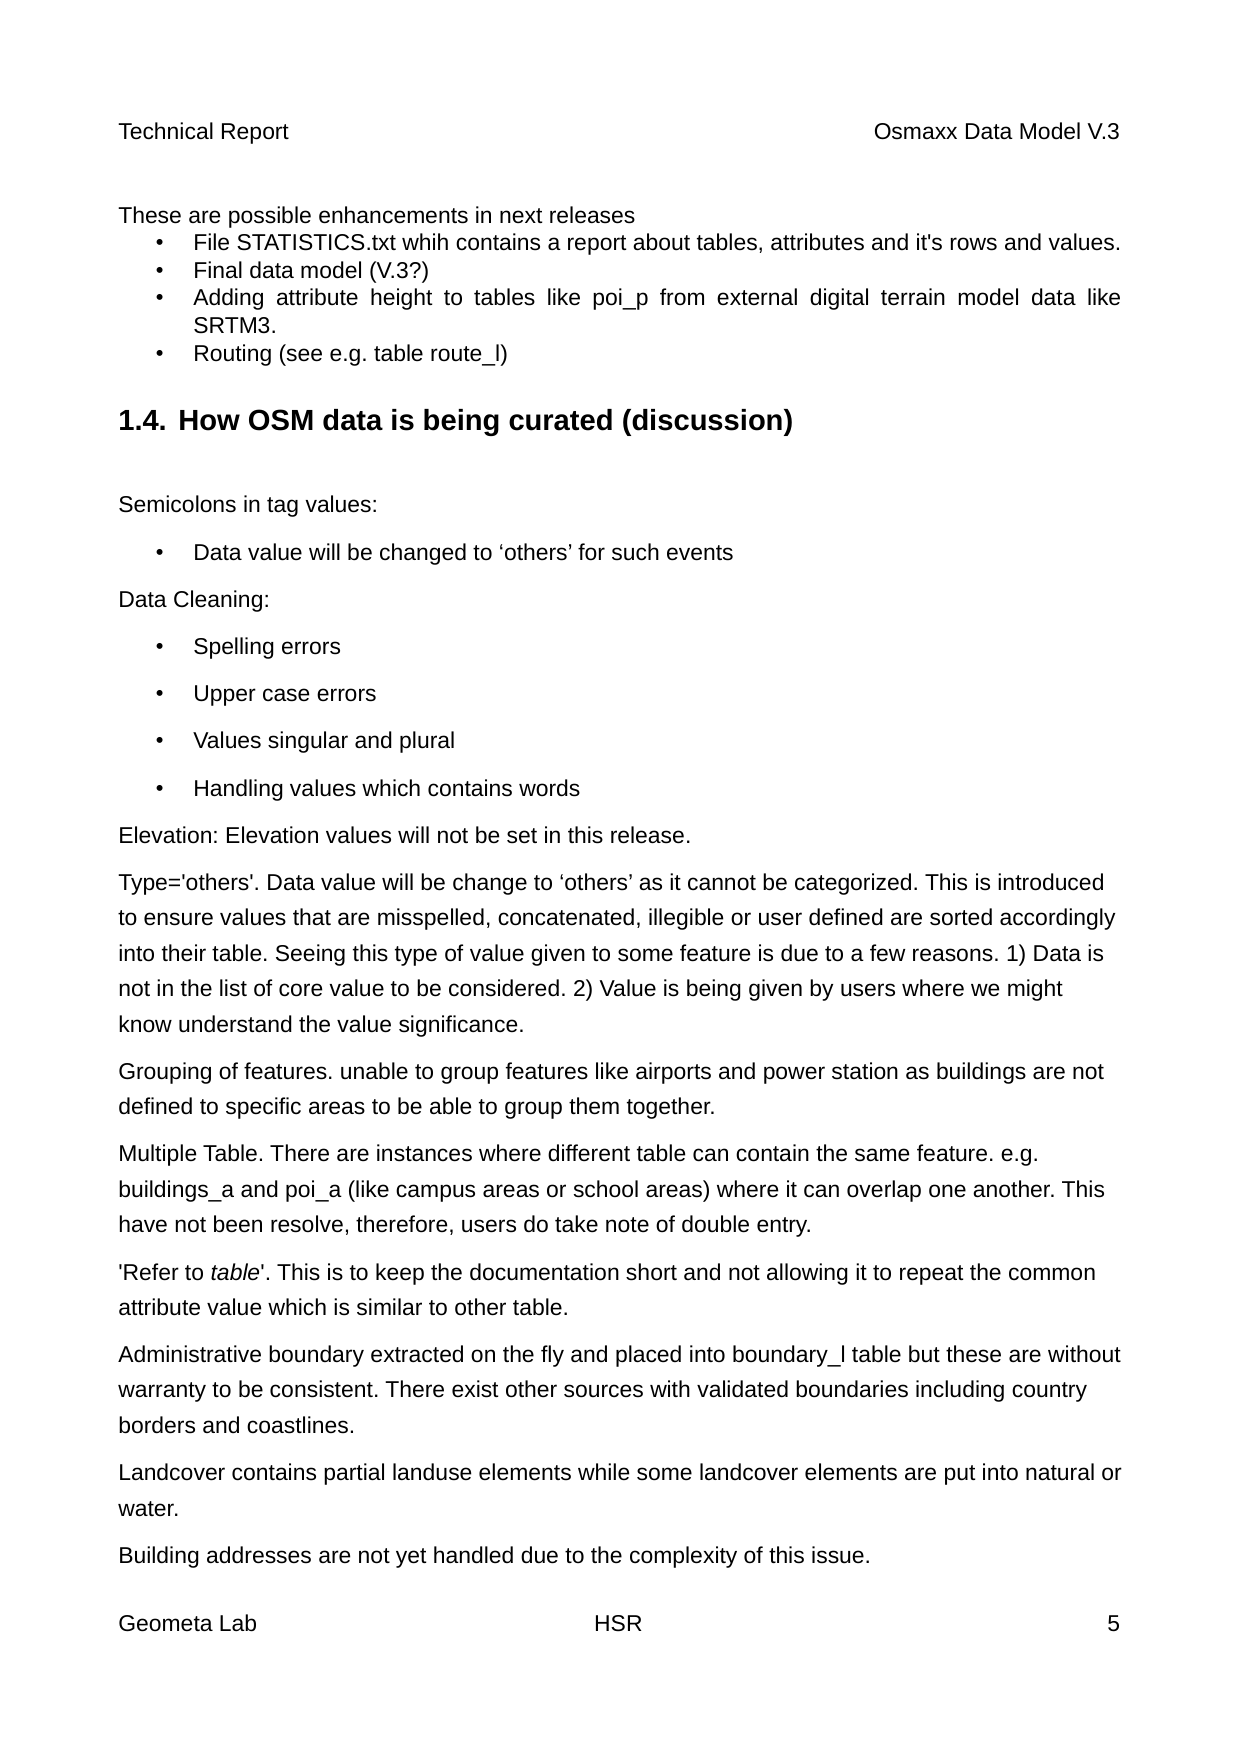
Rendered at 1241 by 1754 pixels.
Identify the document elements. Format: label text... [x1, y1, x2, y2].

text These are possible enhancements in next releases [118, 202, 1122, 228]
text Semicolons in tag values: [118, 482, 1122, 518]
list Adding attribute height to tables like poi_p from external digital terrain model data like SRTM3. [156, 284, 1122, 338]
text 'Refer to table'. This is to keep the documentation short and not allowing it to repeat the common attribute value which is similar to other table. [118, 1249, 1122, 1320]
text Data Cleaning: [118, 577, 1122, 612]
text Landcover contains partial landuse elements while some landcover elements are put into natural or water. [118, 1450, 1122, 1521]
list Spelling errors [156, 624, 1122, 659]
list Final data model (V.3?) [156, 257, 1122, 283]
text Building addresses are not yet handled due to the complexity of this issue. [118, 1533, 1122, 1568]
text Type='others'. Data value will be change to ‘others’ as it cannot be categorized. This is introduced to ensure values that are misspelled, concatenated, illegible or user defined are sorted accordingly into their table. Seeing this type of value given to some feature is due to a few reasons. 1) Data is not in the list of core value to be considered. 2) Value is being given by users where we might know understand the value significance. [118, 860, 1122, 1037]
text Administrative boundary extracted on the fly and placed into boundary_l table but these are without warranty to be consistent. There exist other sources with validated boundaries including country borders and coastlines. [118, 1332, 1122, 1438]
text Elevation: Elevation values will not be set in this release. [118, 813, 1122, 848]
text Grouping of features. unable to group features like airports and power station as buildings are not defined to specific areas to be able to group them together. [118, 1049, 1122, 1119]
list Routing (see e.g. table route_l) [156, 339, 1122, 366]
list Data value will be changed to ‘others’ for such events [156, 529, 1122, 565]
text Multiple Table. There are instances where different table can contain the same feature. e.g. buildings_a and poi_a (like campus areas or school areas) where it can overlap one another. This have not been resolve, therefore, users do take note of double entry. [118, 1131, 1122, 1238]
subtitle How OSM data is being curated (discussion) [118, 403, 1122, 436]
list Handling values which contains words [156, 766, 1122, 801]
list File STATISTICS.txt whih contains a report about tables, attributes and it's rows and values. [156, 229, 1122, 256]
list Upper case errors [156, 671, 1122, 707]
list Values singular and plural [156, 718, 1122, 754]
